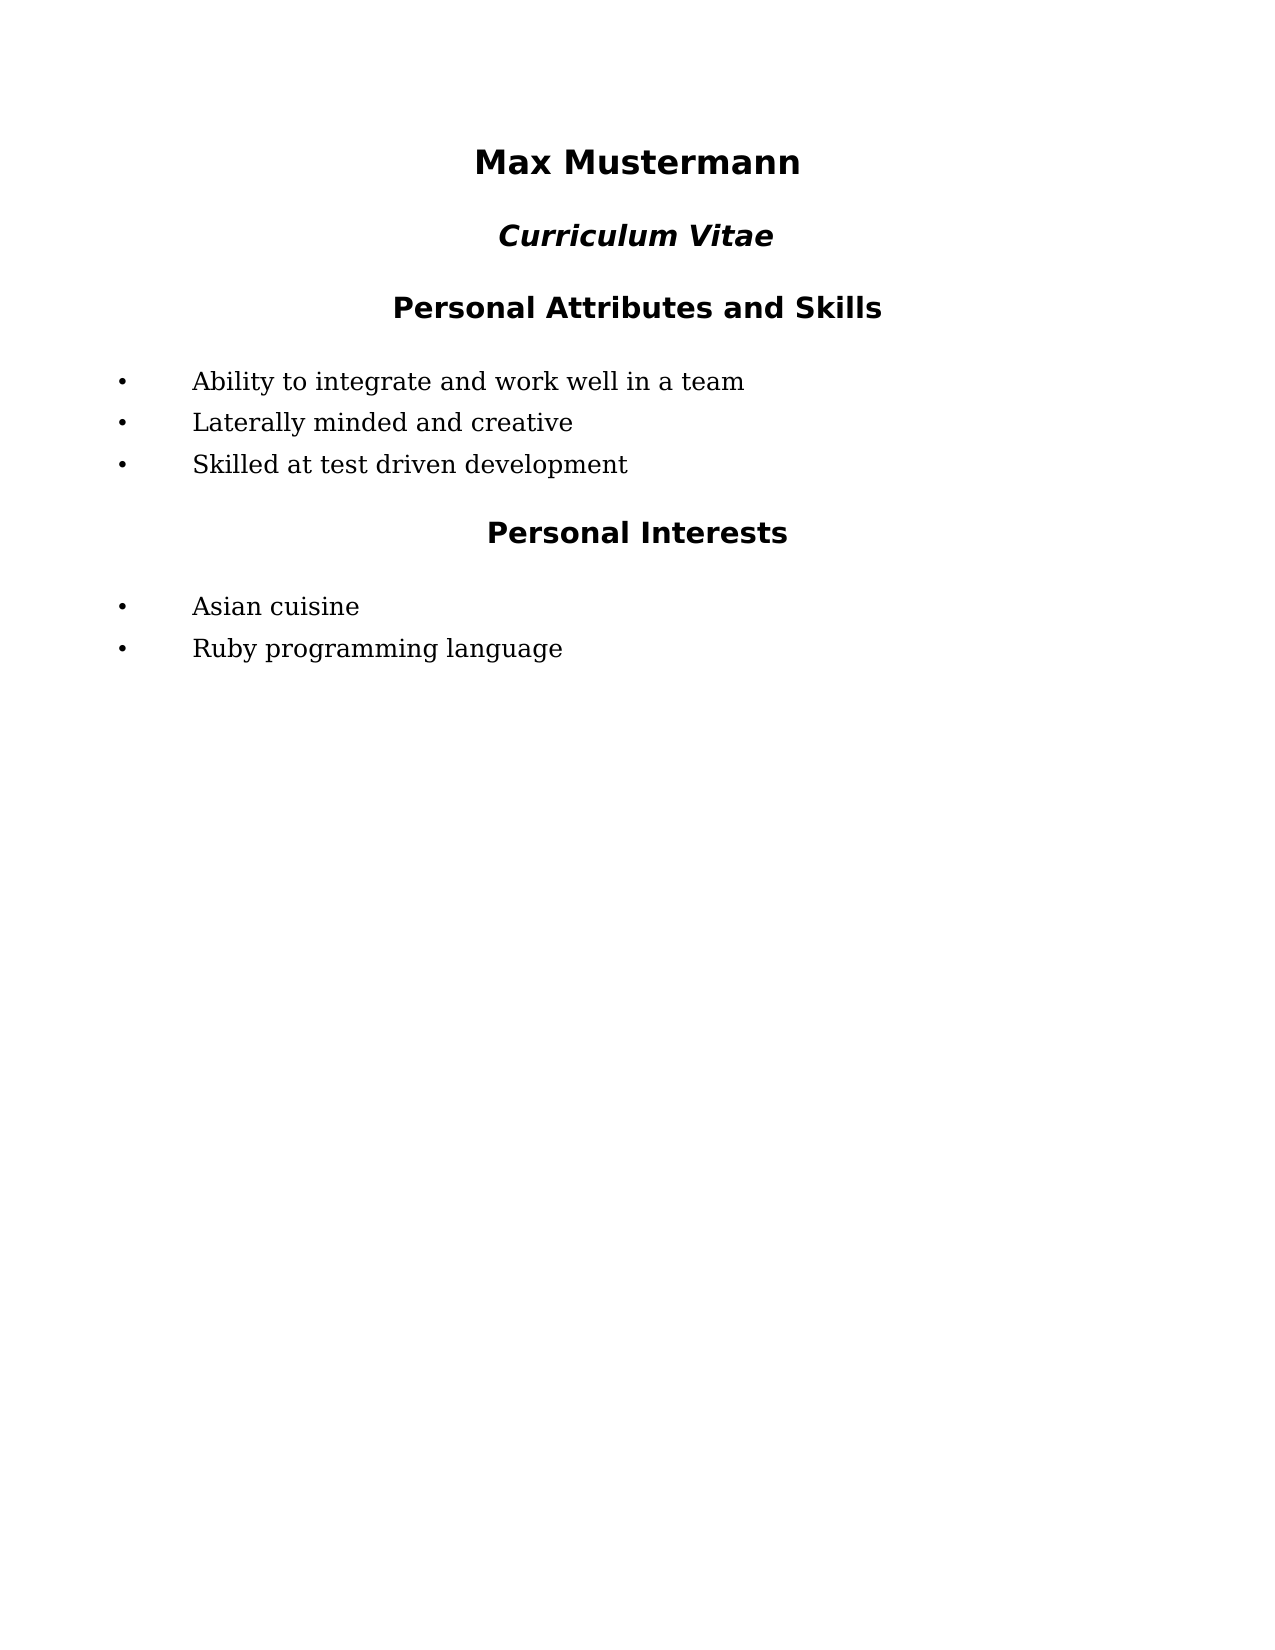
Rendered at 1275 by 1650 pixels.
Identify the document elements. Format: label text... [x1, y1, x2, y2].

list Ability to integrate and work well in a team [118, 367, 1157, 396]
list Laterally minded and creative [118, 408, 1157, 438]
list Skilled at test driven development [118, 450, 1157, 479]
subtitle Personal Interests [118, 517, 1157, 551]
list Ruby programming language [118, 634, 1157, 663]
subtitle Curriculum Vitae [118, 220, 1157, 254]
subtitle Personal Attributes and Skills [118, 291, 1157, 325]
subtitle Max Mustermann [118, 143, 1157, 182]
list Asian cuisine [118, 592, 1157, 622]
